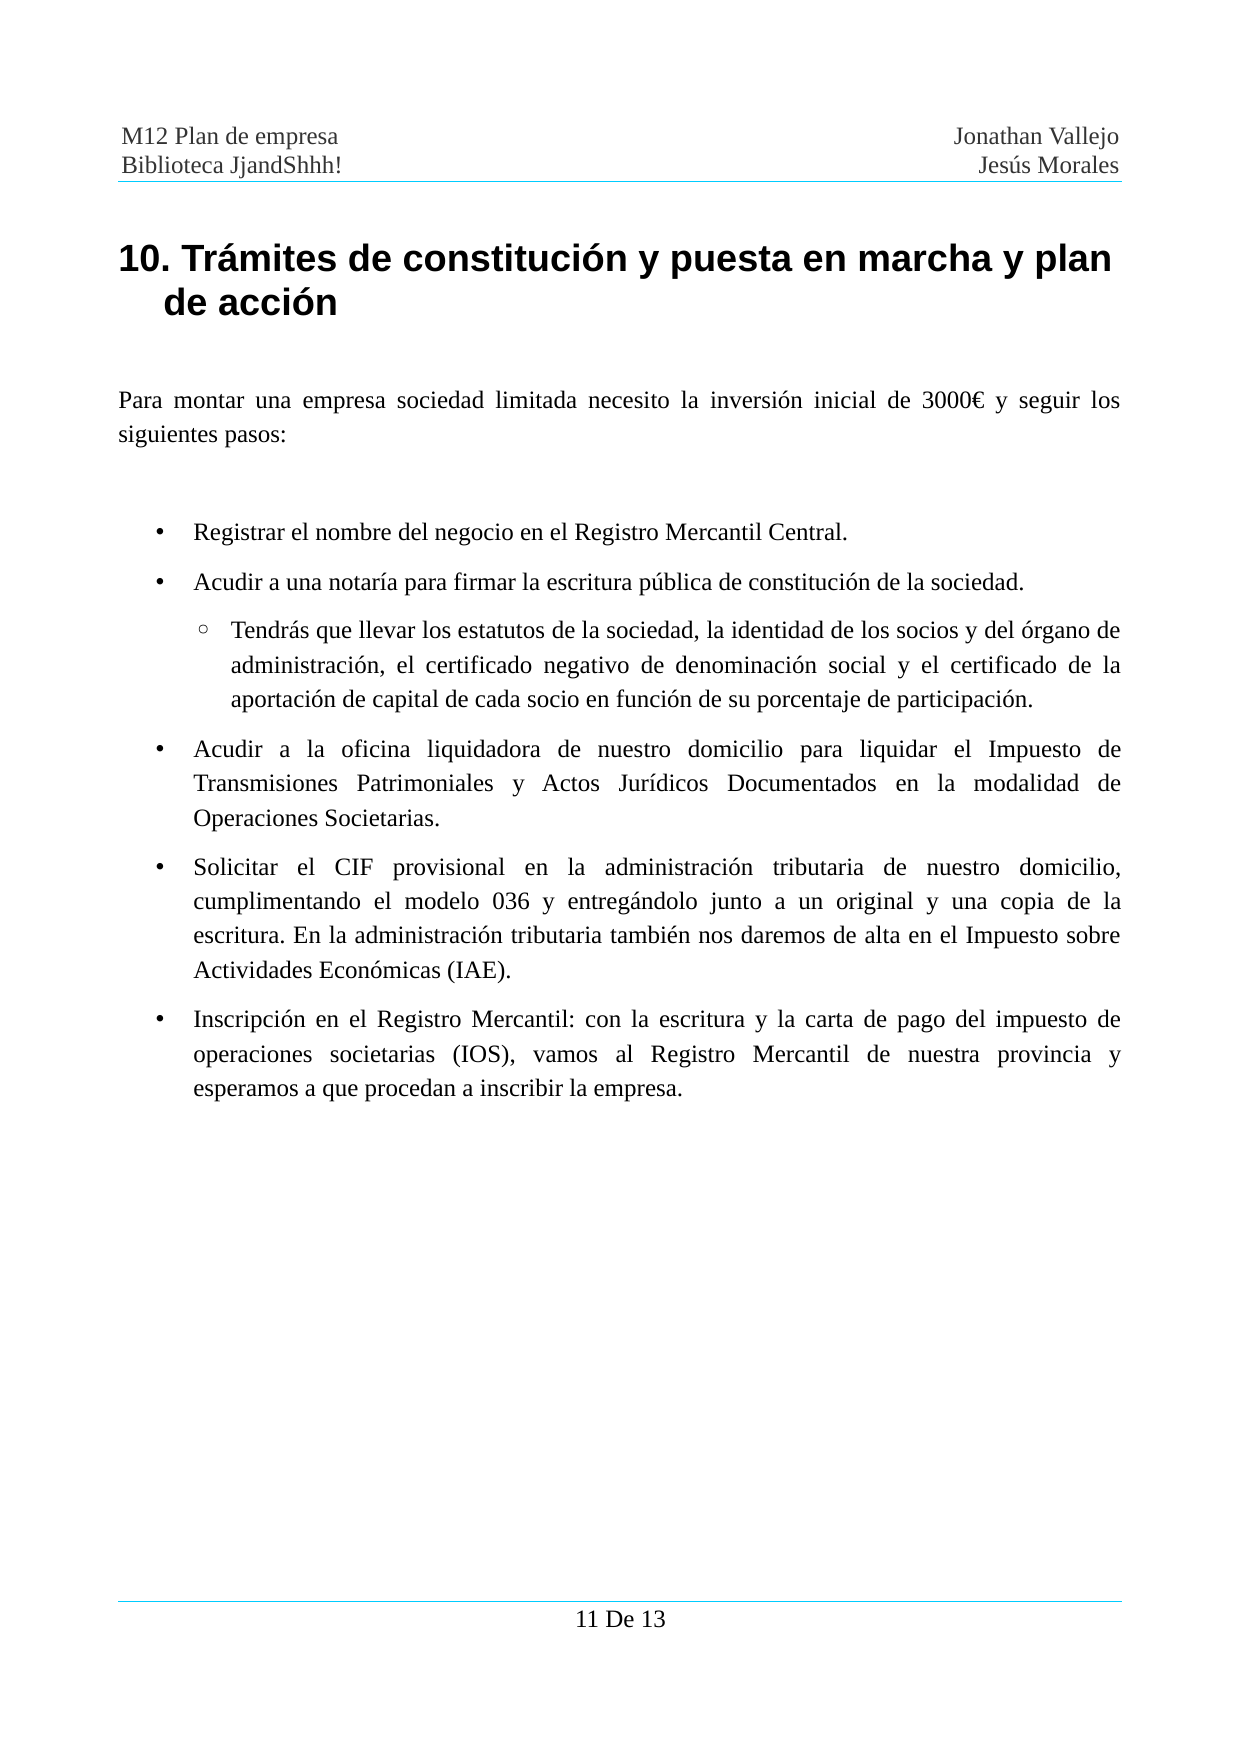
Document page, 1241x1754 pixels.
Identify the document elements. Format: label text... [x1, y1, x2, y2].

list Inscripción en el Registro Mercantil: con la escritura y la carta de pago del impuesto de operaciones societarias (IOS), vamos al Registro Mercantil de nuestra provincia y esperamos a que procedan a inscribir la empresa. [156, 1004, 1122, 1102]
list Registrar el nombre del negocio en el Registro Mercantil Central. [156, 517, 1122, 546]
list Acudir a la oficina liquidadora de nuestro domicilio para liquidar el Impuesto de Transmisiones Patrimoniales y Actos Jurídicos Documentados en la modalidad de Operaciones Societarias. [156, 734, 1122, 831]
list Acudir a una notaría para firmar la escritura pública de constitución de la sociedad. [156, 567, 1122, 595]
list Solicitar el CIF provisional en la administración tributaria de nuestro domicilio, cumplimentando el modelo 036 y entregándolo junto a un original y una copia de la escritura. En la administración tributaria también nos daremos de alta en el Impuesto sobre Actividades Económicas (IAE). [156, 852, 1122, 984]
subtitle 10. Trámites de constitución y puesta en marcha y plan de acción [118, 236, 1122, 323]
list Tendrás que llevar los estatutos de la sociedad, la identidad de los socios y del órgano de administración, el certificado negativo de denominación social y el certificado de la aportación de capital de cada socio en función de su porcentaje de participación. [193, 616, 1122, 713]
text Para montar una empresa sociedad limitada necesito la inversión inicial de 3000€ y seguir los siguientes pasos: [118, 385, 1122, 448]
